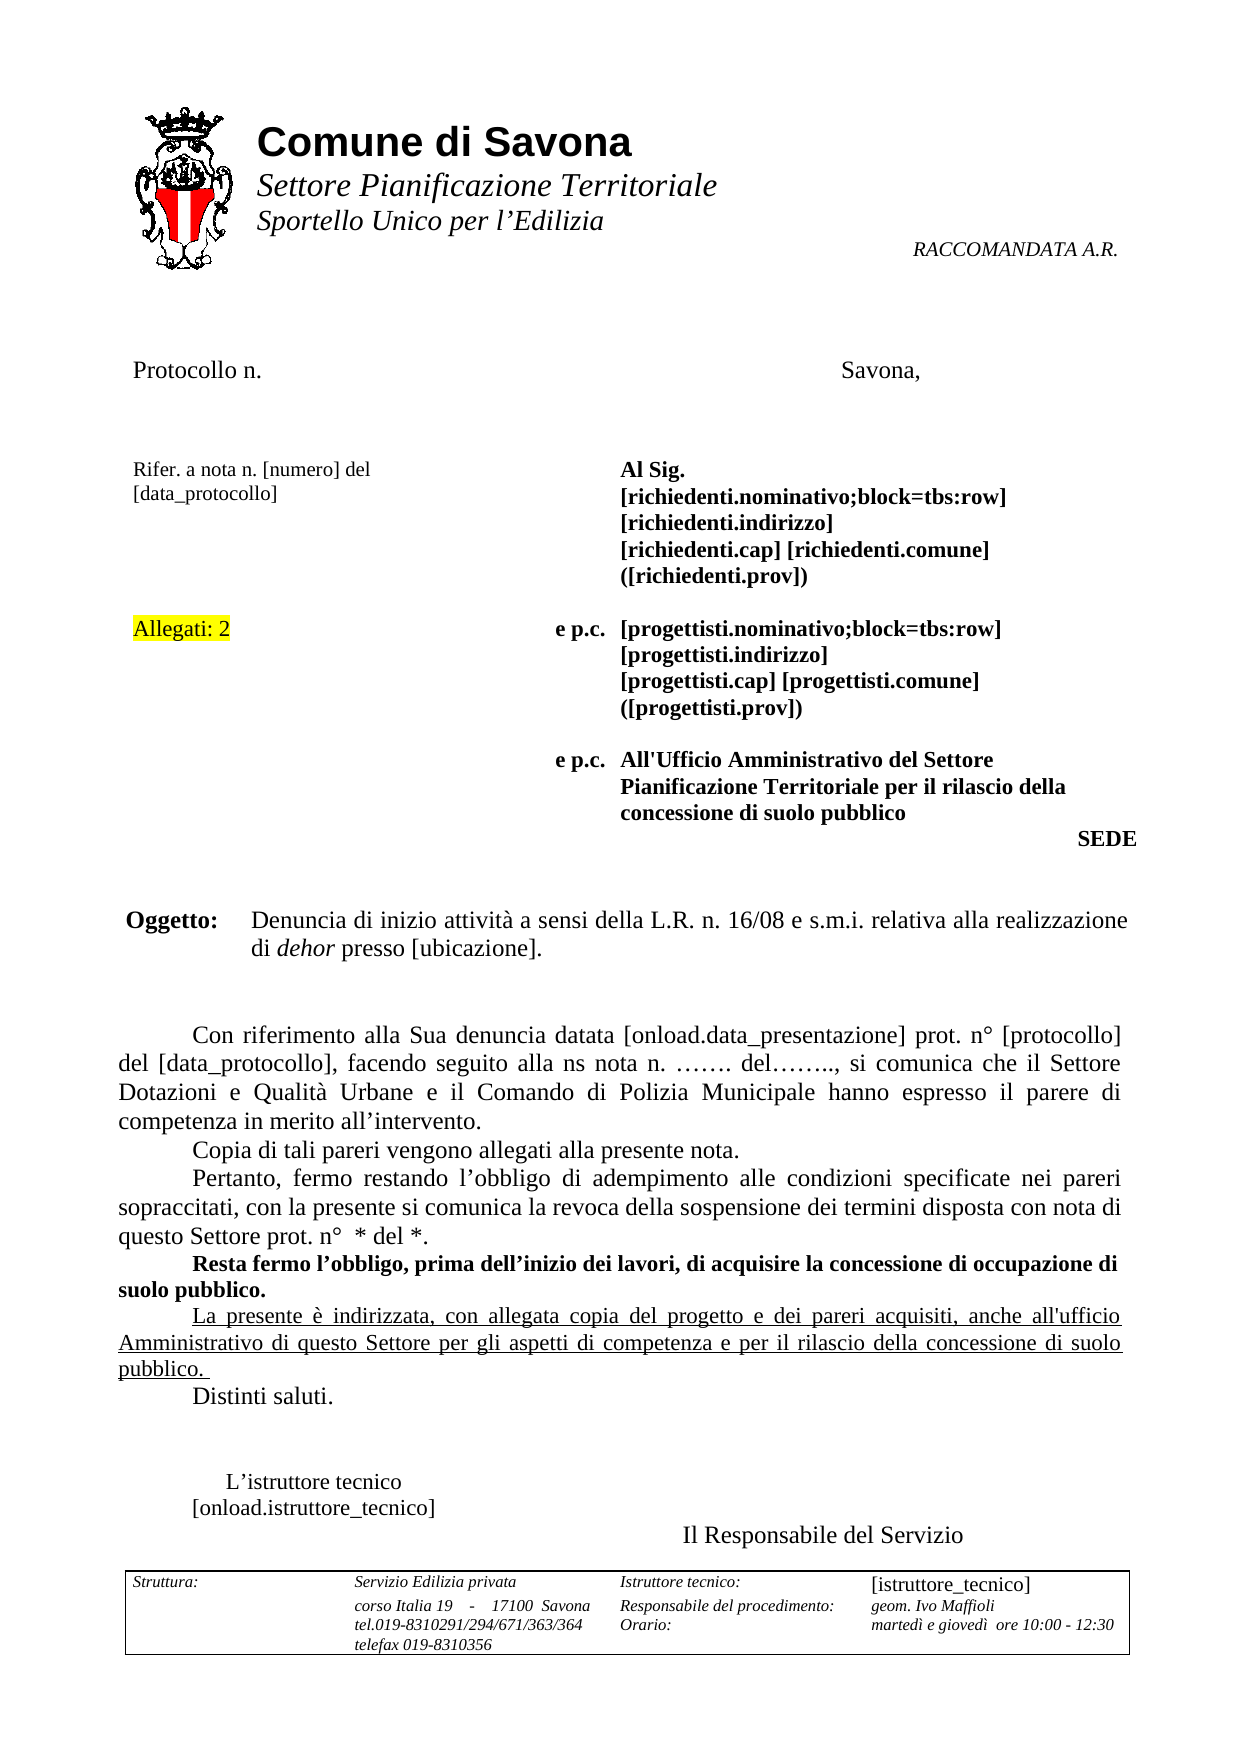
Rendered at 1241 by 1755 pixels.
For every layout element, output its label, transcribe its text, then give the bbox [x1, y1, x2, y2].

table_header Savona, [631, 356, 1137, 384]
text Pertanto, fermo restando l’obbligo di adempimento alle condizioni specificate nei pareri sopraccitati, con la presente si comunica la revoca della sospensione dei termini disposta con nota di questo Settore prot. n° * del *. [118, 1163, 1122, 1250]
table_cell e p.c. [485, 615, 613, 746]
text Distinti saluti. [118, 1381, 1122, 1410]
text La presente è indirizzata, con allegata copia del progetto e dei pareri acquisiti, anche all'ufficio Amministrativo di questo Settore per gli aspetti di competenza e per il rilascio della concessione di suolo [118, 1302, 1122, 1352]
table_cell [118, 1520, 509, 1549]
table_header Oggetto: [118, 905, 243, 962]
table_header Protocollo n. [125, 356, 631, 384]
table_header Denuncia di inizio attività a sensi della L.R. n. 16/08 e s.m.i. relativa alla realizzazione di dehor presso [ubicazione]. [244, 905, 1137, 962]
table_header Al Sig. [richiedenti.nominativo;block=tbs:row] [richiedenti.indirizzo] [richiedenti.cap] [richiedenti.comune] ([richiedenti.prov]) [613, 457, 1144, 615]
table_cell [progettisti.nominativo;block=tbs:row] [progettisti.indirizzo] [progettisti.cap] [progettisti.comune] ([progettisti.prov]) [613, 615, 1144, 746]
table_header L’istruttore tecnico [onload.istruttore_tecnico] [118, 1468, 509, 1520]
text pubblico. [118, 1353, 1122, 1381]
table_header [509, 1468, 1137, 1520]
table_cell e p.c. [485, 746, 613, 852]
table_cell [126, 746, 484, 852]
table_header [485, 457, 613, 615]
table_header Rifer. a nota n. [numero] del [data_protocollo] [126, 457, 484, 615]
text Con riferimento alla Sua denuncia datata [onload.data_presentazione] prot. n° [protocollo] del [data_protocollo], facendo seguito alla ns nota n. ……. del…….., si comunica che il Settore Dotazioni e Qualità Urbane e il Comando di Polizia Municipale hanno espresso il parere di competenza in merito all’intervento. [118, 1020, 1122, 1135]
text Resta fermo l’obbligo, prima dell’inizio dei lavori, di acquisire la concessione di occupazione di suolo pubblico. [118, 1250, 1122, 1302]
text Copia di tali pareri vengono allegati alla presente nota. [118, 1135, 1122, 1163]
table_cell Il Responsabile del Servizio [509, 1520, 1137, 1549]
table_cell All'Ufficio Amministrativo del Settore Pianificazione Territoriale per il rilascio della concessione di suolo pubblico SEDE [613, 746, 1144, 852]
table_cell Allegati: 2 [126, 615, 484, 746]
